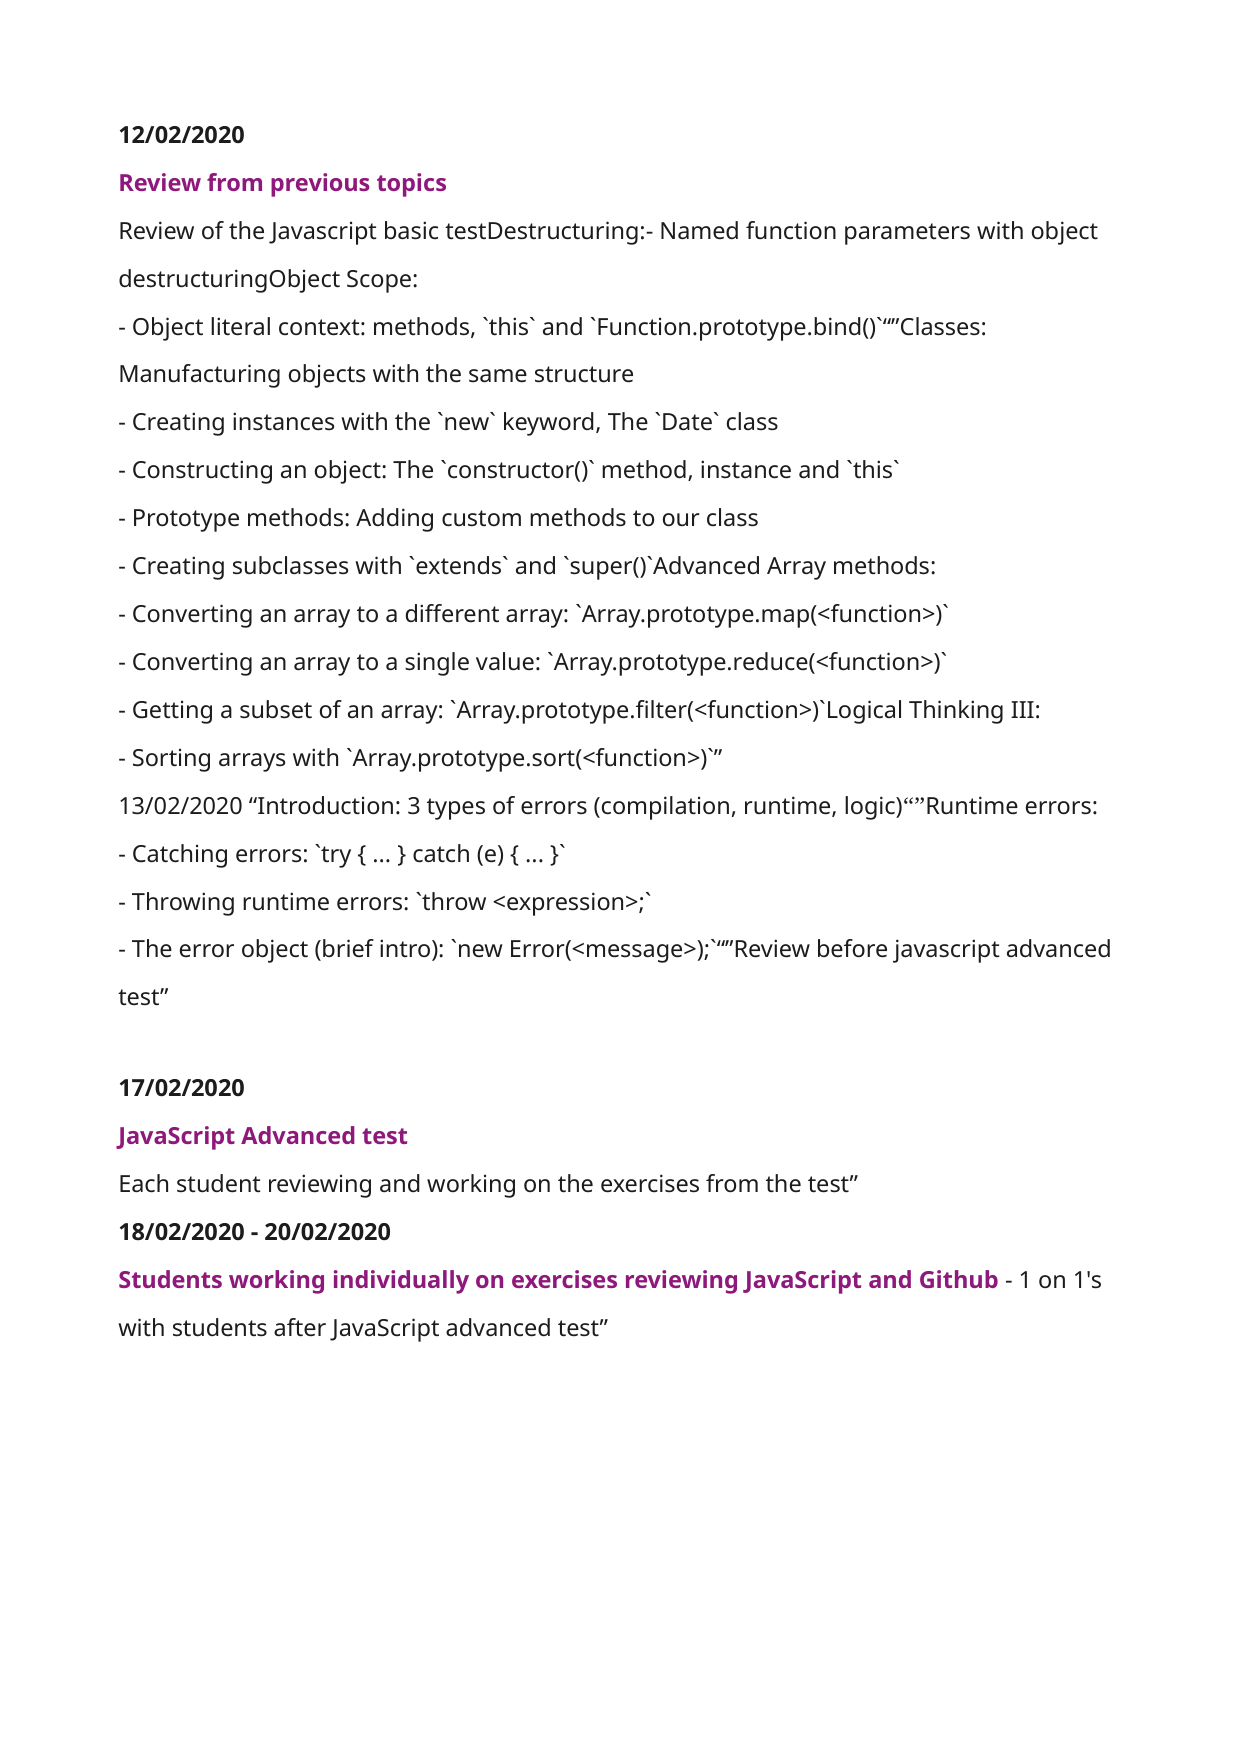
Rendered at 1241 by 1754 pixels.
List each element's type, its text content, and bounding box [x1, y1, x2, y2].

text Students working individually on exercises reviewing JavaScript and Github - 1 on 1's with students after JavaScript advanced test” [118, 1263, 1122, 1386]
text Review from previous topics [118, 166, 1122, 198]
text 17/02/2020 [118, 1072, 1122, 1104]
text JavaScript Advanced test [118, 1119, 1122, 1152]
text Review of the Javascript basic testDestructuring:- Named function parameters with object destructuringObject Scope: - Object literal context: methods, `this` and `Function.prototype.bind()`“”Classes: Manufacturing objects with the same structure - Creating instances with the `new` keyword, The `Date` class - Constructing an object: The `constructor()` method, instance and `this` - Prototype methods: Adding custom methods to our class - Creating subclasses with `extends` and `super()`Advanced Array methods: - Converting an array to a different array: `Array.prototype.map(<function>)` - Converting an array to a single value: `Array.prototype.reduce(<function>)` - Getting a subset of an array: `Array.prototype.filter(<function>)`Logical Thinking III: - Sorting arrays with `Array.prototype.sort(<function>)`” 13/02/2020 “Introduction: 3 types of errors (compilation, runtime, logic)“”Runtime errors: - Catching errors: `try { ... } catch (e) { ... }` - Throwing runtime errors: `throw <expression>;` - The error object (brief intro): `new Error(<message>);`“”Review before javascript advanced test” [118, 214, 1122, 1013]
text 12/02/2020 [118, 118, 1122, 150]
text Each student reviewing and working on the exercises from the test” 18/02/2020 - 20/02/2020 [118, 1167, 1122, 1247]
